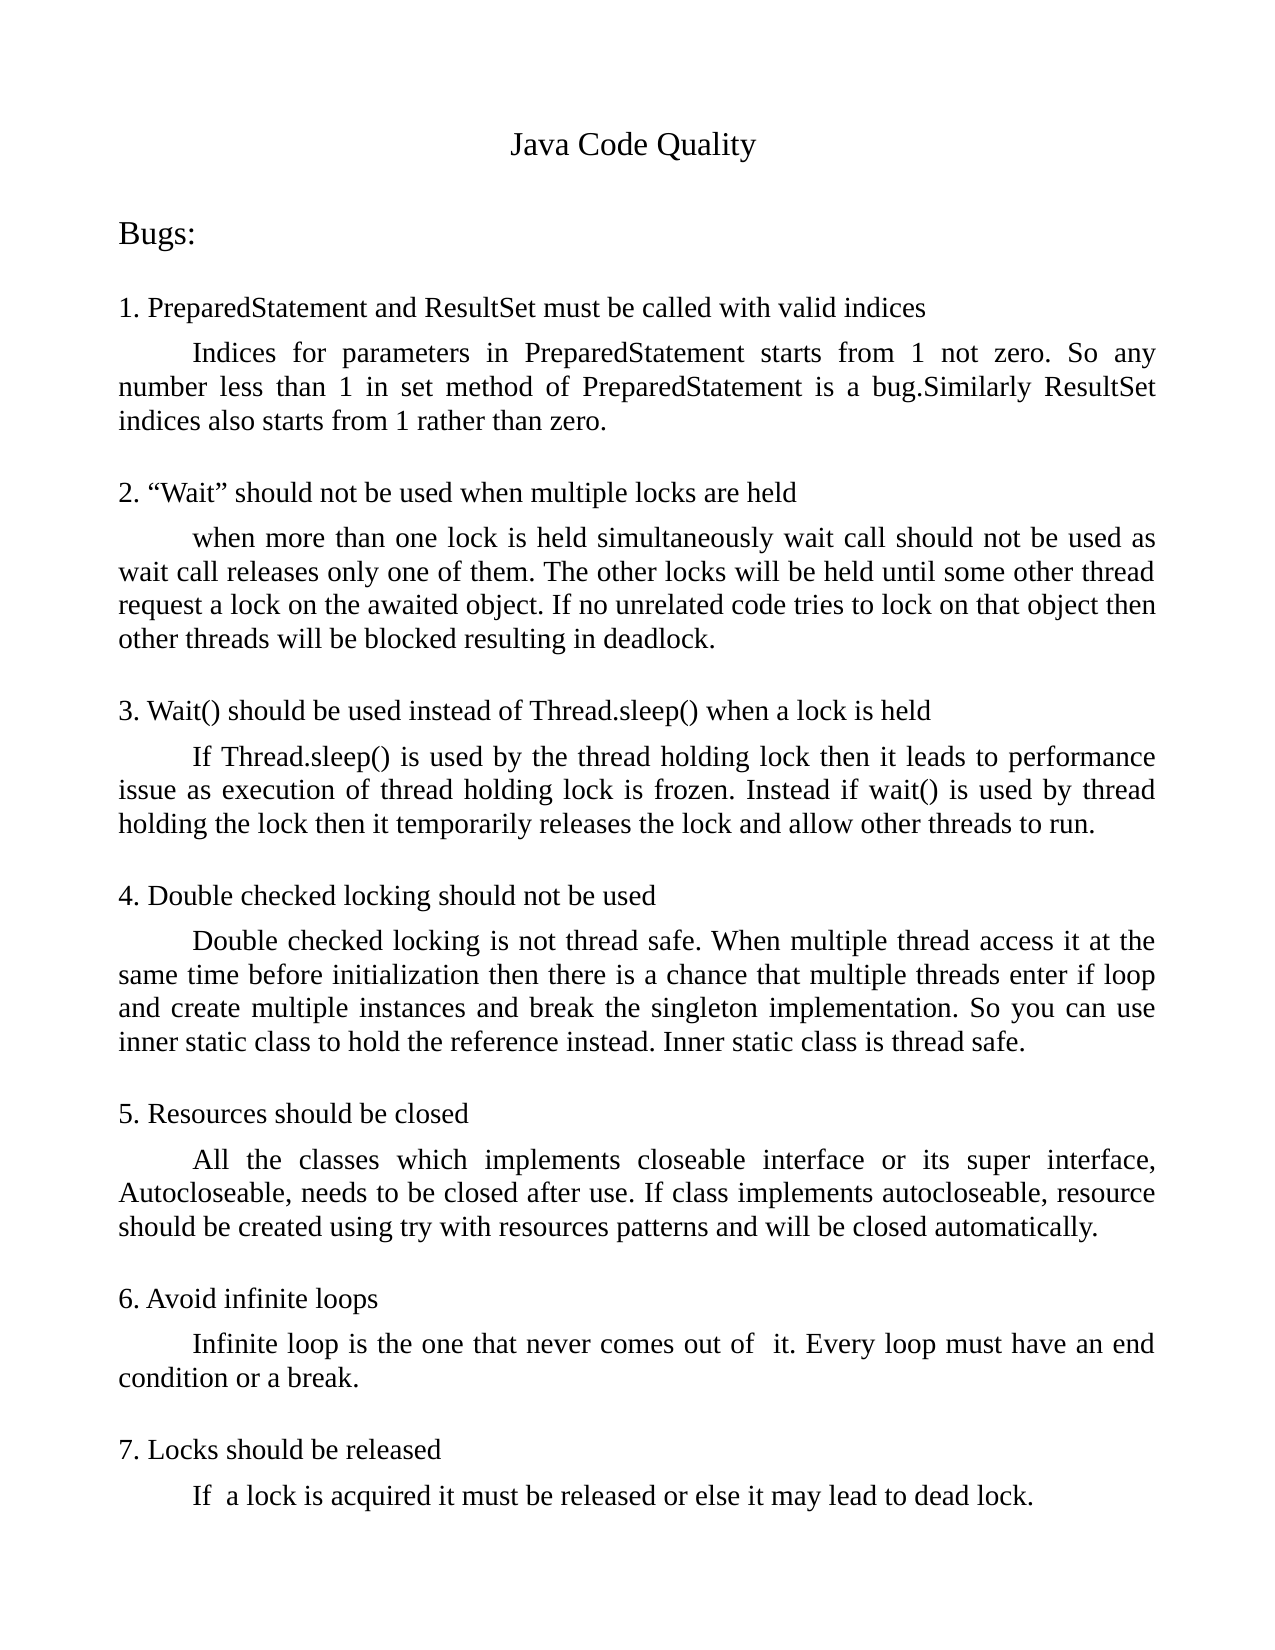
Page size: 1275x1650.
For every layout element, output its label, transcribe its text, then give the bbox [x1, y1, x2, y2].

text Double checked locking is not thread safe. When multiple thread access it at the same time before initialization then there is a chance that multiple threads enter if loop and create multiple instances and break the singleton implementation. So you can use inner static class to hold the reference instead. Inner static class is thread safe. [118, 923, 1157, 1058]
text when more than one lock is held simultaneously wait call should not be used as wait call releases only one of them. The other locks will be held until some other thread request a lock on the awaited object. If no unrelated code tries to lock on that object then other threads will be blocked resulting in deadlock. [118, 520, 1157, 654]
text If a lock is acquired it must be released or else it may lead to dead lock. [118, 1478, 1157, 1511]
text 6. Avoid infinite loops [118, 1281, 1157, 1314]
text Java Code Quality [118, 124, 1157, 162]
text Indices for parameters in PreparedStatement starts from 1 not zero. So any number less than 1 in set method of PreparedStatement is a bug.Similarly ResultSet indices also starts from 1 rather than zero. [118, 336, 1157, 436]
text 2. “Wait” should not be used when multiple locks are held [118, 475, 1157, 508]
text 3. Wait() should be used instead of Thread.sleep() when a lock is held [118, 693, 1157, 727]
text All the classes which implements closeable interface or its super interface, Autocloseable, needs to be closed after use. If class implements autocloseable, resource should be created using try with resources patterns and will be closed automatically. [118, 1142, 1157, 1242]
text If Thread.sleep() is used by the thread holding lock then it leads to performance issue as execution of thread holding lock is frozen. Instead if wait() is used by thread holding the lock then it temporarily releases the lock and allow other threads to run. [118, 739, 1157, 839]
text Infinite loop is the one that never comes out of it. Every loop must have an end condition or a break. [118, 1327, 1157, 1394]
text 7. Locks should be released [118, 1432, 1157, 1466]
text 1. PreparedStatement and ResultSet must be called with valid indices [118, 290, 1157, 323]
text 5. Resources should be closed [118, 1096, 1157, 1130]
text 4. Double checked locking should not be used [118, 878, 1157, 911]
text Bugs: [118, 213, 1157, 251]
